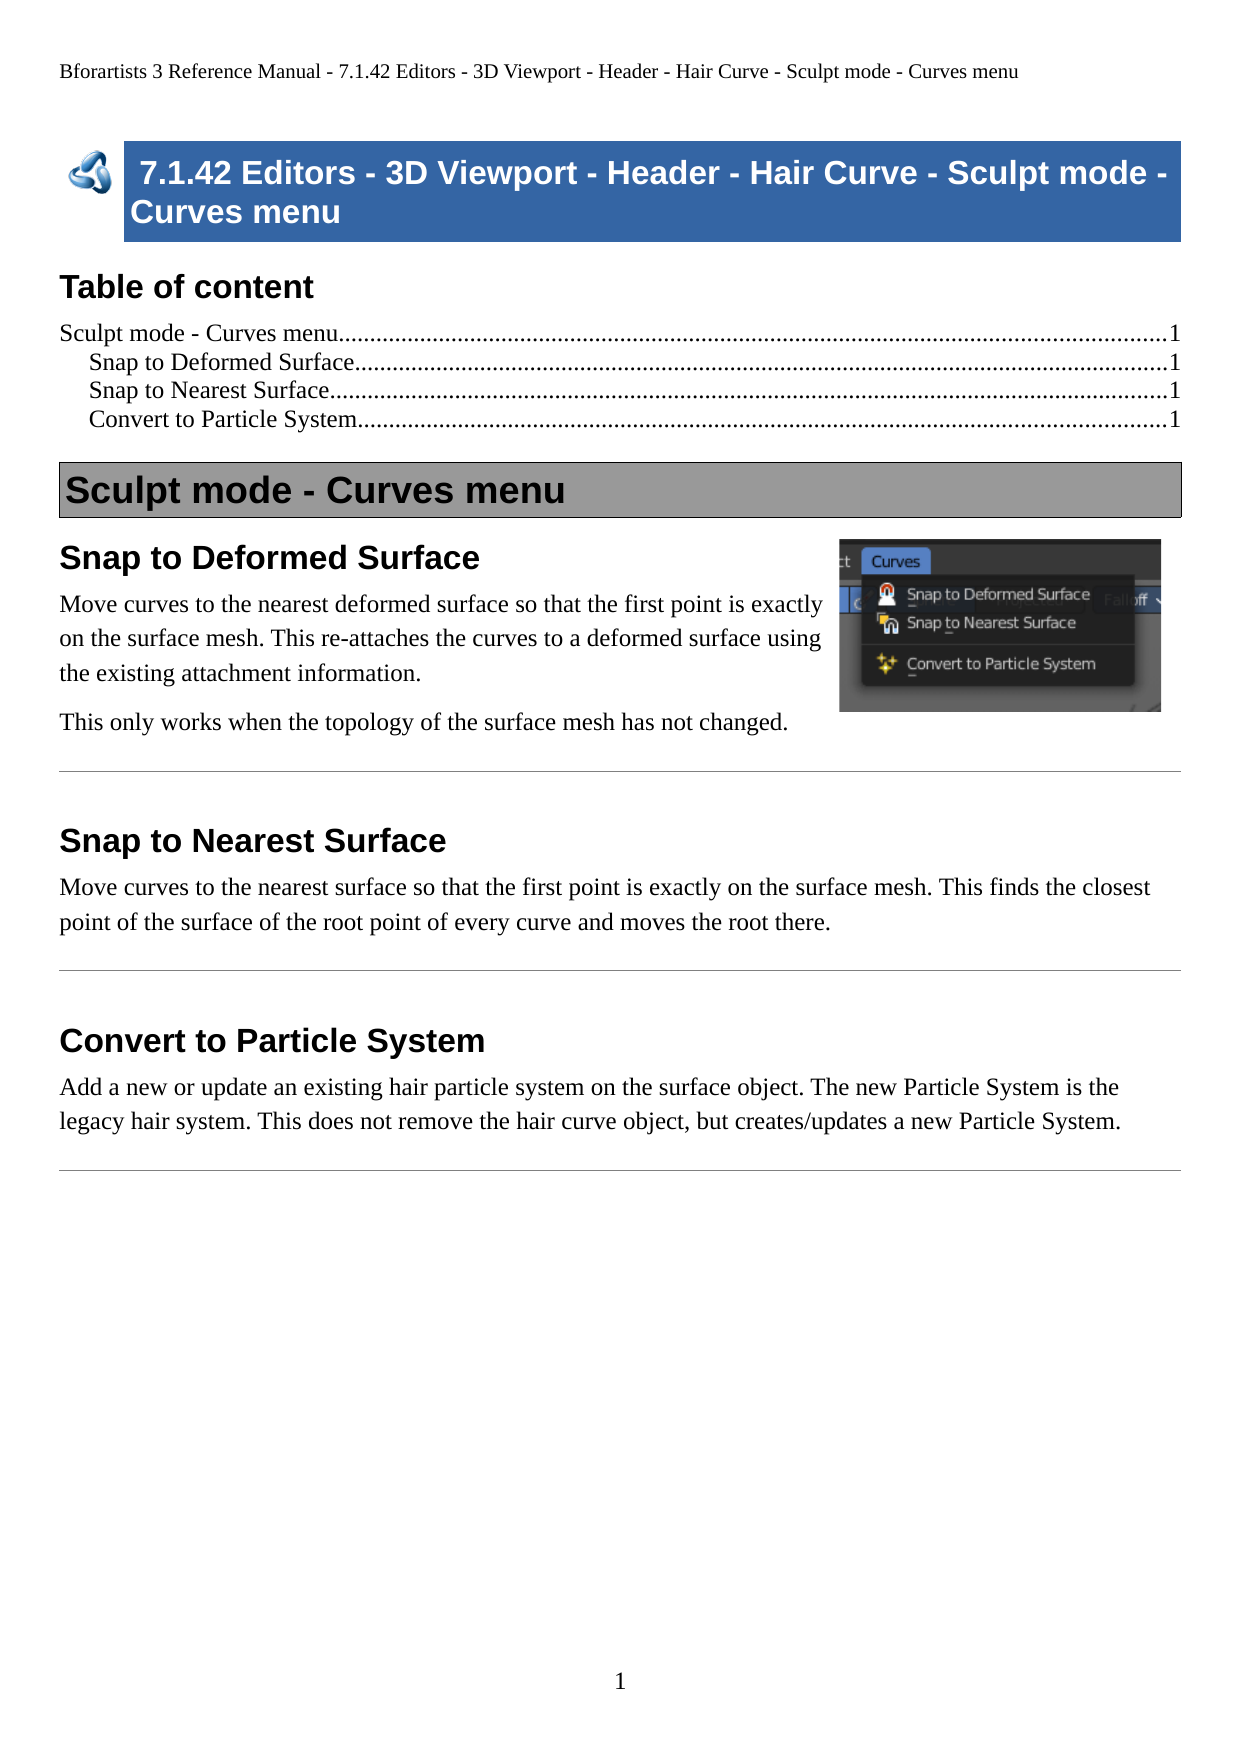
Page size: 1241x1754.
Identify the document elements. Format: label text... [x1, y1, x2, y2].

picture [65, 147, 114, 197]
text Sculpt mode - Curves menu 1 [59, 318, 1181, 347]
text Snap to Nearest Surface 1 [88, 375, 1181, 404]
subtitle Table of content [59, 267, 1181, 305]
table_header 7.1.42 Editors - 3D Viewport - Header - Hair Curve - Sculpt mode - Curves menu [124, 141, 1181, 242]
text Move curves to the nearest surface so that the first point is exactly on the surface mesh. This finds the closest point of the surface of the root point of every curve and moves the root there. [59, 872, 1181, 935]
text Move curves to the nearest deformed surface so that the first point is exactly on the surface mesh. This re-attaches the curves to a deformed surface using the existing attachment information. [59, 589, 839, 687]
text Convert to Particle System 1 [88, 404, 1181, 433]
text Snap to Deformed Surface 1 [88, 347, 1181, 375]
subtitle Snap to Nearest Surface [59, 821, 1181, 860]
subtitle Snap to Deformed Surface [59, 538, 1181, 576]
picture [839, 539, 1162, 712]
table_header [59, 141, 124, 242]
table_header Sculpt mode - Curves menu [60, 463, 1181, 517]
subtitle Convert to Particle System [59, 1021, 1181, 1059]
text This only works when the topology of the surface mesh has not changed. [59, 707, 1181, 736]
text Add a new or update an existing hair particle system on the surface object. The new Particle System is the legacy hair system. This does not remove the hair curve object, but creates/updates a new Particle System. [59, 1072, 1181, 1135]
